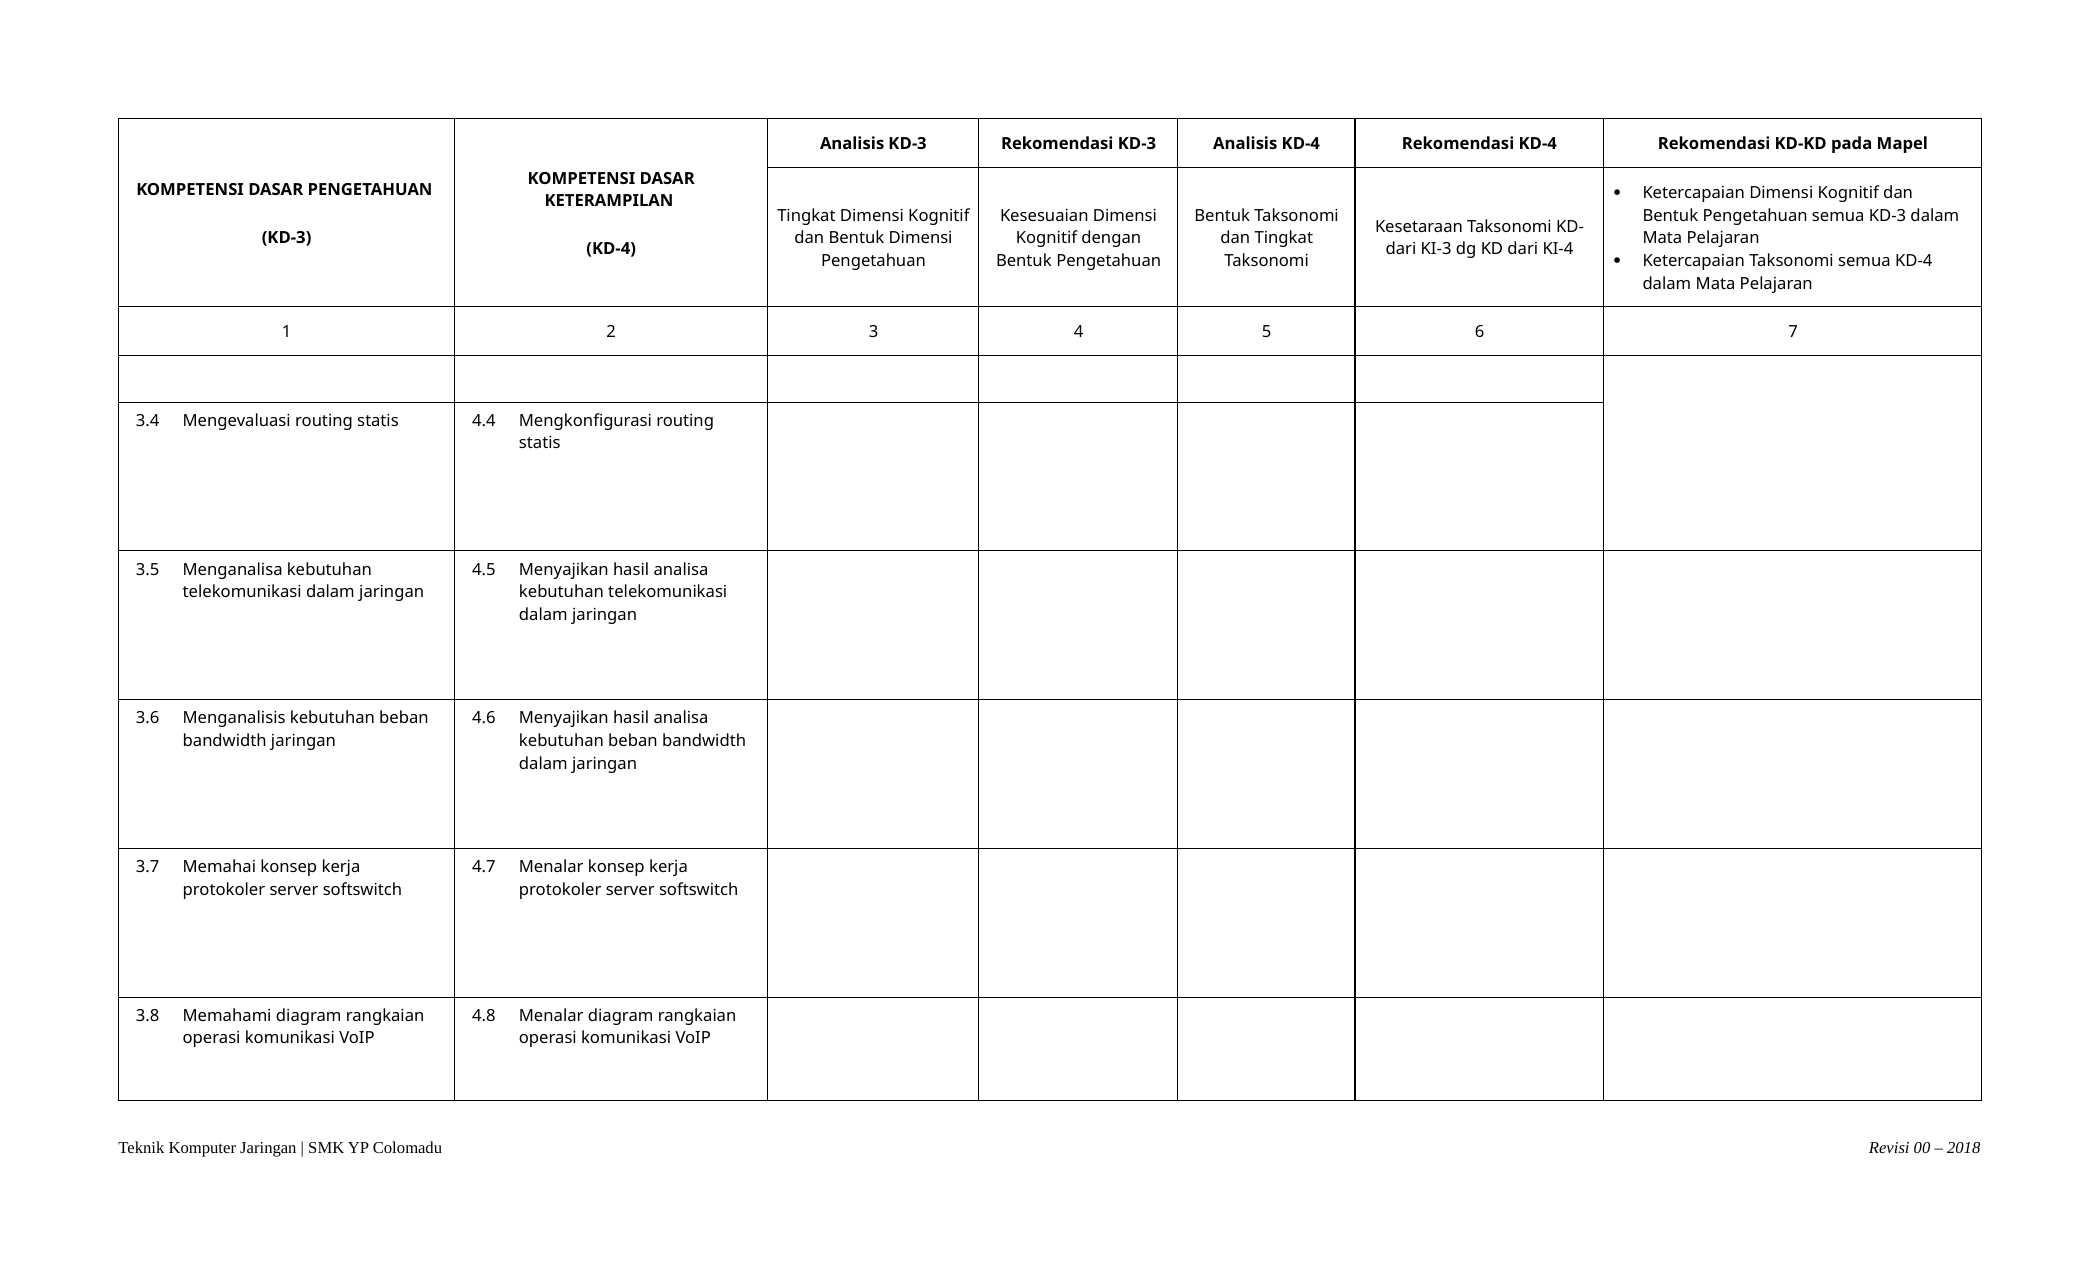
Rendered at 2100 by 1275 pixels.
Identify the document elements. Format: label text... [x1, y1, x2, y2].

table_header Mengevaluasi routing statis [177, 403, 443, 437]
table_header 4.7 [466, 849, 513, 906]
table_header Menganalisa kebutuhan telekomunikasi dalam jaringan [177, 551, 443, 608]
table_cell [768, 403, 978, 550]
table_cell [1604, 551, 1981, 699]
table_header 4.5 [466, 551, 513, 631]
table_header Menyajikan hasil analisa kebutuhan beban bandwidth dalam jaringan [513, 700, 756, 780]
table_cell [1356, 849, 1603, 997]
table_cell [119, 403, 454, 550]
table_cell Kesetaraan Taksonomi KD-dari KI-3 dg KD dari KI-4 [1356, 168, 1603, 306]
table_header [991, 700, 1166, 734]
table_header 4.6 [466, 700, 513, 780]
table_header 4.4 [466, 403, 513, 459]
table_cell [1356, 998, 1603, 1100]
table_header [779, 551, 967, 586]
table_header [1367, 403, 1592, 437]
table_header [991, 849, 1166, 883]
table_header [1367, 700, 1592, 734]
table_cell [1604, 849, 1981, 997]
table_cell [979, 551, 1177, 699]
table_cell [1178, 551, 1354, 699]
table_header [779, 849, 967, 883]
table_cell [1178, 849, 1354, 997]
table_cell 3 [768, 307, 978, 355]
table_header [991, 403, 1166, 437]
table_cell [1604, 356, 1981, 550]
table_header Menalar konsep kerja protokoler server softswitch [513, 849, 756, 906]
table_header 3.6 [130, 700, 177, 757]
table_cell [768, 849, 978, 997]
table_cell Ketercapaian Dimensi Kognitif dan Bentuk Pengetahuan semua KD-3 dalam Mata Pelajaran Ketercapaian Taksonomi semua KD-4 dalam Mata Pelajaran [1604, 168, 1981, 306]
table_header [779, 403, 967, 437]
table_cell [979, 849, 1177, 997]
table_cell Bentuk Taksonomi dan Tingkat Taksonomi [1178, 168, 1354, 306]
table_cell [1604, 998, 1981, 1100]
table_cell [768, 998, 978, 1100]
table_cell [1178, 700, 1354, 848]
table_header Menalar diagram rangkaian operasi komunikasi VoIP [513, 998, 756, 1054]
table_cell 1 [119, 307, 454, 355]
table_cell 5 [1178, 307, 1354, 355]
table_header [1189, 403, 1344, 437]
table_cell [119, 700, 454, 848]
table_header [1367, 998, 1592, 1032]
table_header Rekomendasi KD-4 [1356, 119, 1603, 167]
table_header [1189, 849, 1344, 883]
table_header [1189, 551, 1344, 586]
table_header [779, 998, 967, 1032]
table_cell [455, 551, 767, 699]
table_header Menyajikan hasil analisa kebutuhan telekomunikasi dalam jaringan [513, 551, 756, 631]
table_header Mengkonfigurasi routing statis [513, 403, 756, 459]
table_header Analisis KD-3 [768, 119, 978, 167]
table_cell [1178, 403, 1354, 550]
table_cell [119, 849, 454, 997]
table_header 3.7 [130, 849, 177, 906]
table_header [991, 551, 1166, 586]
table_cell [1356, 700, 1603, 848]
table_header Rekomendasi KD-3 [979, 119, 1177, 167]
table_cell [119, 998, 454, 1100]
table_cell Kesesuaian Dimensi Kognitif dengan Bentuk Pengetahuan [979, 168, 1177, 306]
table_cell [979, 356, 1177, 402]
table_cell 4 [979, 307, 1177, 355]
table_header Menganalisis kebutuhan beban bandwidth jaringan [177, 700, 443, 757]
table_header KOMPETENSI DASAR KETERAMPILAN (KD-4) [455, 119, 767, 306]
table_cell [1356, 403, 1603, 550]
table_header Memahai konsep kerja protokoler server softswitch [177, 849, 443, 906]
table_cell 6 [1356, 307, 1603, 355]
table_cell [455, 700, 767, 848]
table_header [1367, 551, 1592, 586]
table_header Rekomendasi KD-KD pada Mapel [1604, 119, 1981, 167]
table_header Analisis KD-4 [1178, 119, 1354, 167]
table_header [1189, 700, 1344, 734]
table_cell [455, 356, 767, 402]
table_cell [979, 700, 1177, 848]
table_cell [768, 551, 978, 699]
table_header KOMPETENSI DASAR PENGETAHUAN (KD-3) [119, 119, 454, 306]
table_header 4.8 [466, 998, 513, 1054]
table_header Memahami diagram rangkaian operasi komunikasi VoIP [177, 998, 443, 1054]
table_cell [455, 998, 767, 1100]
table_cell [1178, 356, 1354, 402]
table_header [1189, 998, 1344, 1032]
table_cell [455, 403, 767, 550]
table_cell [1604, 700, 1981, 848]
table_header [991, 998, 1166, 1032]
table_cell [119, 356, 454, 402]
table_cell Tingkat Dimensi Kognitif dan Bentuk Dimensi Pengetahuan [768, 168, 978, 306]
table_header 3.8 [130, 998, 177, 1054]
table_cell [455, 849, 767, 997]
table_header 3.5 [130, 551, 177, 608]
table_cell [119, 551, 454, 699]
table_cell [979, 998, 1177, 1100]
table_cell [1178, 998, 1354, 1100]
table_header 3.4 [130, 403, 177, 437]
table_header [779, 700, 967, 734]
table_cell [1356, 356, 1603, 402]
table_cell [768, 700, 978, 848]
table_cell [768, 356, 978, 402]
table_cell 2 [455, 307, 767, 355]
table_cell [979, 403, 1177, 550]
table_cell 7 [1604, 307, 1981, 355]
table_header [1367, 849, 1592, 883]
table_cell [1356, 551, 1603, 699]
